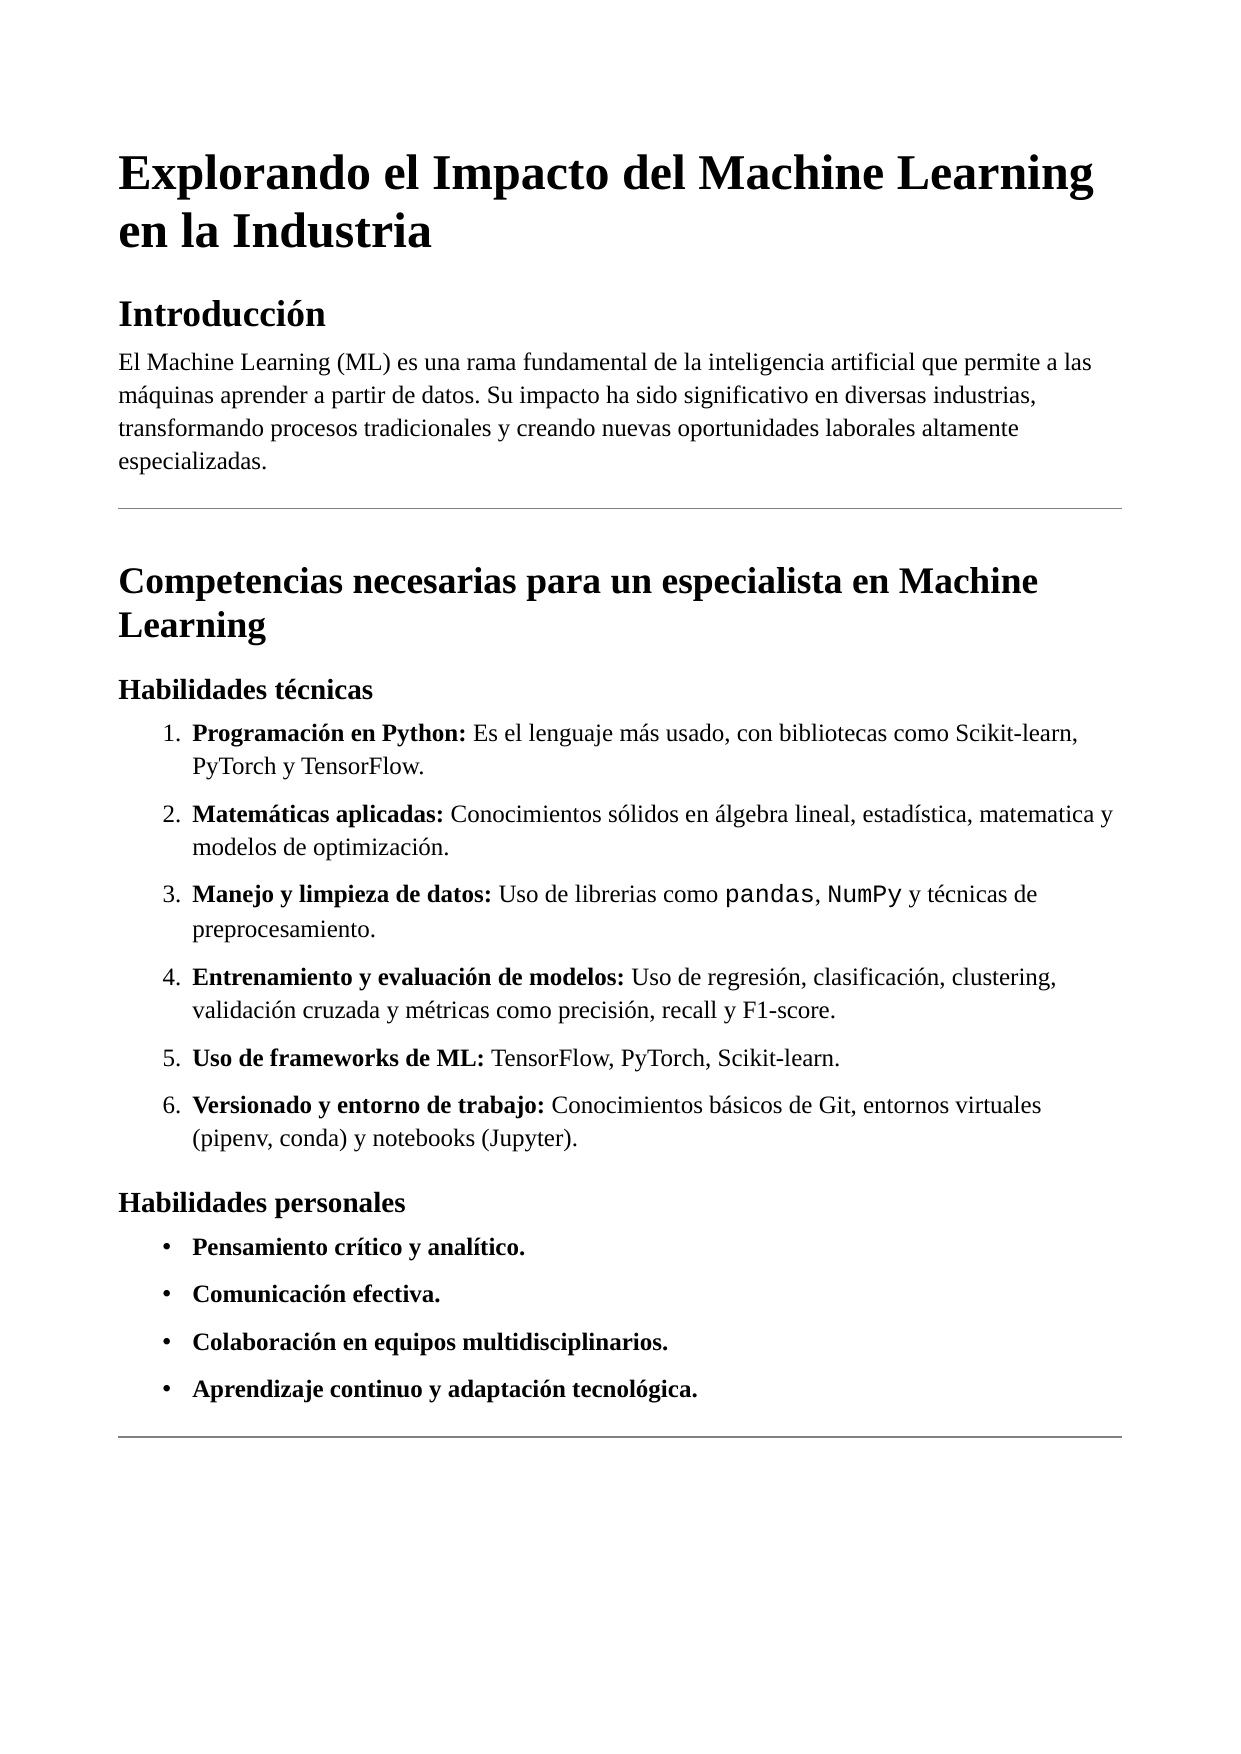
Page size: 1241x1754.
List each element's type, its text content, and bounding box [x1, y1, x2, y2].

list Manejo y limpieza de datos: Uso de librerias como pandas, NumPy y técnicas de preprocesamiento. [162, 879, 1122, 943]
list Programación en Python: Es el lenguaje más usado, con bibliotecas como Scikit-learn, PyTorch y TensorFlow. [162, 718, 1122, 780]
list Pensamiento crítico y analítico. [162, 1232, 1122, 1260]
subtitle Explorando el Impacto del Machine Learning en la Industria [118, 143, 1122, 258]
subtitle Introducción [118, 291, 1122, 334]
list Colaboración en equipos multidisciplinarios. [162, 1327, 1122, 1356]
list Versionado y entorno de trabajo: Conocimientos básicos de Git, entornos virtuales (pipenv, conda) y notebooks (Jupyter). [162, 1090, 1122, 1152]
subtitle Habilidades técnicas [118, 672, 1122, 706]
list Matemáticas aplicadas: Conocimientos sólidos en álgebra lineal, estadística, matematica y modelos de optimización. [162, 799, 1122, 861]
list Aprendizaje continuo y adaptación tecnológica. [162, 1374, 1122, 1403]
list Uso de frameworks de ML: TensorFlow, PyTorch, Scikit-learn. [162, 1043, 1122, 1072]
list Entrenamiento y evaluación de modelos: Uso de regresión, clasificación, clustering, validación cruzada y métricas como precisión, recall y F1-score. [162, 962, 1122, 1024]
list Comunicación efectiva. [162, 1279, 1122, 1308]
subtitle Competencias necesarias para un especialista en Machine Learning [118, 559, 1122, 645]
subtitle Habilidades personales [118, 1186, 1122, 1219]
text El Machine Learning (ML) es una rama fundamental de la inteligencia artificial que permite a las máquinas aprender a partir de datos. Su impacto ha sido significativo en diversas industrias, transformando procesos tradicionales y creando nuevas oportunidades laborales altamente especializadas. [118, 347, 1122, 475]
